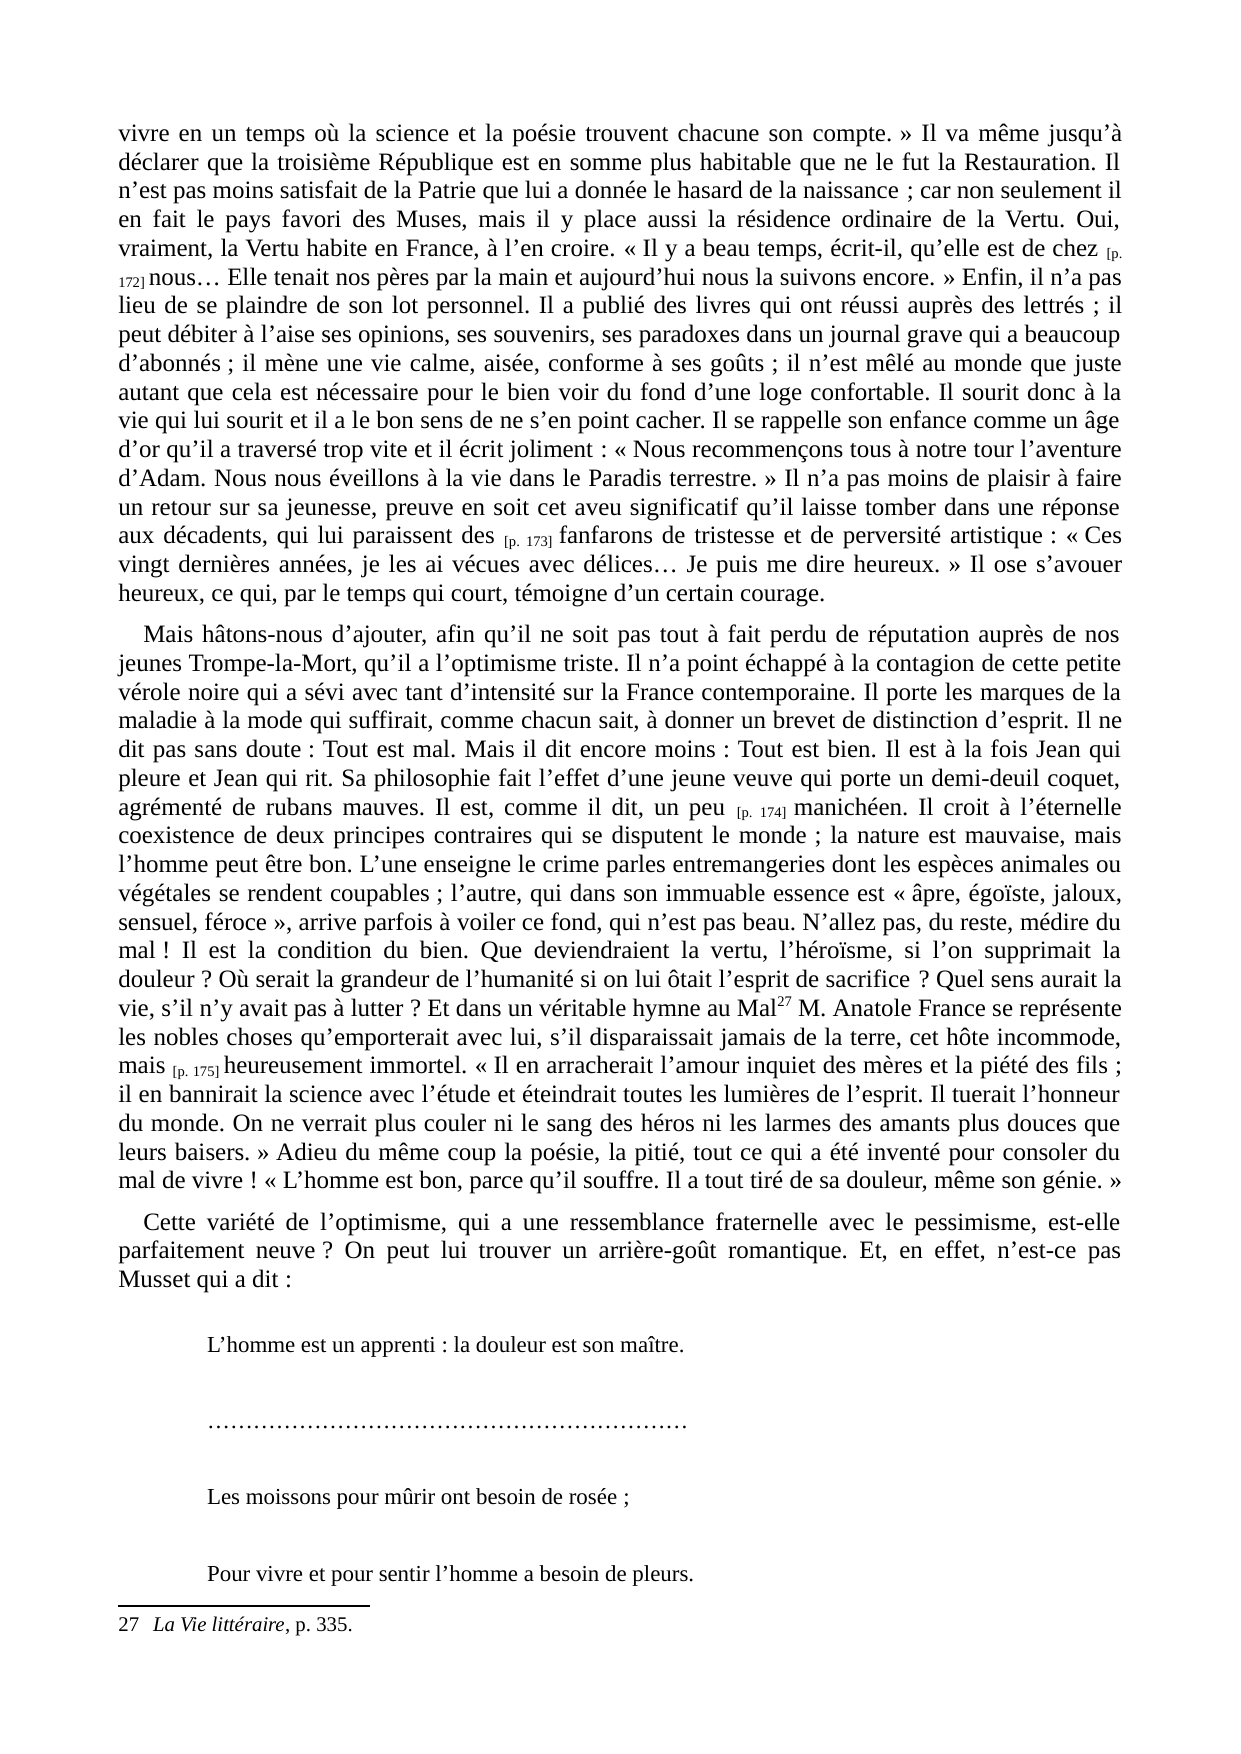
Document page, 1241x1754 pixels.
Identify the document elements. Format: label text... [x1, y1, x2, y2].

text La Vie littéraire, p. 335. [118, 1612, 1122, 1636]
text Pour vivre et pour sentir l’homme a besoin de pleurs. [207, 1560, 1122, 1586]
text ……………………………………………………… [207, 1407, 1122, 1433]
text Cette variété de l’optimisme, qui a une ressemblance fraternelle avec le pessimisme, est-elle parfaitement neuve ? On peut lui trouver un arrière-goût romantique. Et, en effet, n’est-ce pas Musset qui a dit : [118, 1207, 1122, 1293]
text Mais hâtons-nous d’ajouter, afin qu’il ne soit pas tout à fait perdu de réputation auprès de nos jeunes Trompe-la-Mort, qu’il a l’optimisme triste. Il n’a point échappé à la contagion de cette petite vérole noire qui a sévi avec tant d’intensité sur la France contemporaine. Il porte les marques de la maladie à la mode qui suffirait, comme chacun sait, à donner un brevet de distinction d’esprit. Il ne dit pas sans doute : Tout est mal. Mais il dit encore moins : Tout est bien. Il est à la fois Jean qui pleure et Jean qui rit. Sa philosophie fait l’effet d’une jeune veuve qui porte un demi-deuil coquet, agrémenté de rubans mauves. Il est, comme il dit, un peu [p. 174] manichéen. Il croit à l’éternelle coexistence de deux principes contraires qui se disputent le monde ; la nature est mauvaise, mais l’homme peut être bon. L’une enseigne le crime parles entremangeries dont les espèces animales ou végétales se rendent coupables ; l’autre, qui dans son immuable essence est « âpre, égoïste, jaloux, sensuel, féroce », arrive parfois à voiler ce fond, qui n’est pas beau. N’allez pas, du reste, médire du mal ! Il est la condition du bien. Que deviendraient la vertu, l’héroïsme, si l’on supprimait la douleur ? Où serait la grandeur de l’humanité si on lui ôtait l’esprit de sacrifice ? Quel sens aurait la vie, s’il n’y avait pas à lutter ? Et dans un véritable hymne au Mal M. Anatole France se représente les nobles choses qu’emporterait avec lui, s’il disparaissait jamais de la terre, cet hôte incommode, mais [p. 175] heureusement immortel. « Il en arracherait l’amour inquiet des mères et la piété des fils ; il en bannirait la science avec l’étude et éteindrait toutes les lumières de l’esprit. Il tuerait l’honneur du monde. On ne verrait plus couler ni le sang des héros ni les larmes des amants plus douces que leurs baisers. » Adieu du même coup la poésie, la pitié, tout ce qui a été inventé pour consoler du mal de vivre ! « L’homme est bon, parce qu’il souffre. Il a tout tiré de sa douleur, même son génie. » [118, 619, 1122, 1194]
text L’homme est un apprenti : la douleur est son maître. [207, 1331, 1122, 1357]
text Les moissons pour mûrir ont besoin de rosée ; [207, 1483, 1122, 1510]
text vivre en un temps où la science et la poésie trouvent chacune son compte. » Il va même jusqu’à déclarer que la troisième République est en somme plus habitable que ne le fut la Restauration. Il n’est pas moins satisfait de la Patrie que lui a donnée le hasard de la naissance ; car non seulement il en fait le pays favori des Muses, mais il y place aussi la résidence ordinaire de la Vertu. Oui, vraiment, la Vertu habite en France, à l’en croire. « Il y a beau temps, écrit-il, qu’elle est de chez [p. 172] nous… Elle tenait nos pères par la main et aujourd’hui nous la suivons encore. » Enfin, il n’a pas lieu de se plaindre de son lot personnel. Il a publié des livres qui ont réussi auprès des lettrés ; il peut débiter à l’aise ses opinions, ses souvenirs, ses paradoxes dans un journal grave qui a beaucoup d’abonnés ; il mène une vie calme, aisée, conforme à ses goûts ; il n’est mêlé au monde que juste autant que cela est nécessaire pour le bien voir du fond d’une loge confortable. Il sourit donc à la vie qui lui sourit et il a le bon sens de ne s’en point cacher. Il se rappelle son enfance comme un âge d’or qu’il a traversé trop vite et il écrit joliment : « Nous recommençons tous à notre tour l’aventure d’Adam. Nous nous éveillons à la vie dans le Paradis terrestre. » Il n’a pas moins de plaisir à faire un retour sur sa jeunesse, preuve en soit cet aveu significatif qu’il laisse tomber dans une réponse aux décadents, qui lui paraissent des [p. 173] fanfarons de tristesse et de perversité artistique : « Ces vingt dernières années, je les ai vécues avec délices… Je puis me dire heureux. » Il ose s’avouer heureux, ce qui, par le temps qui court, témoigne d’un certain courage. [118, 118, 1122, 607]
